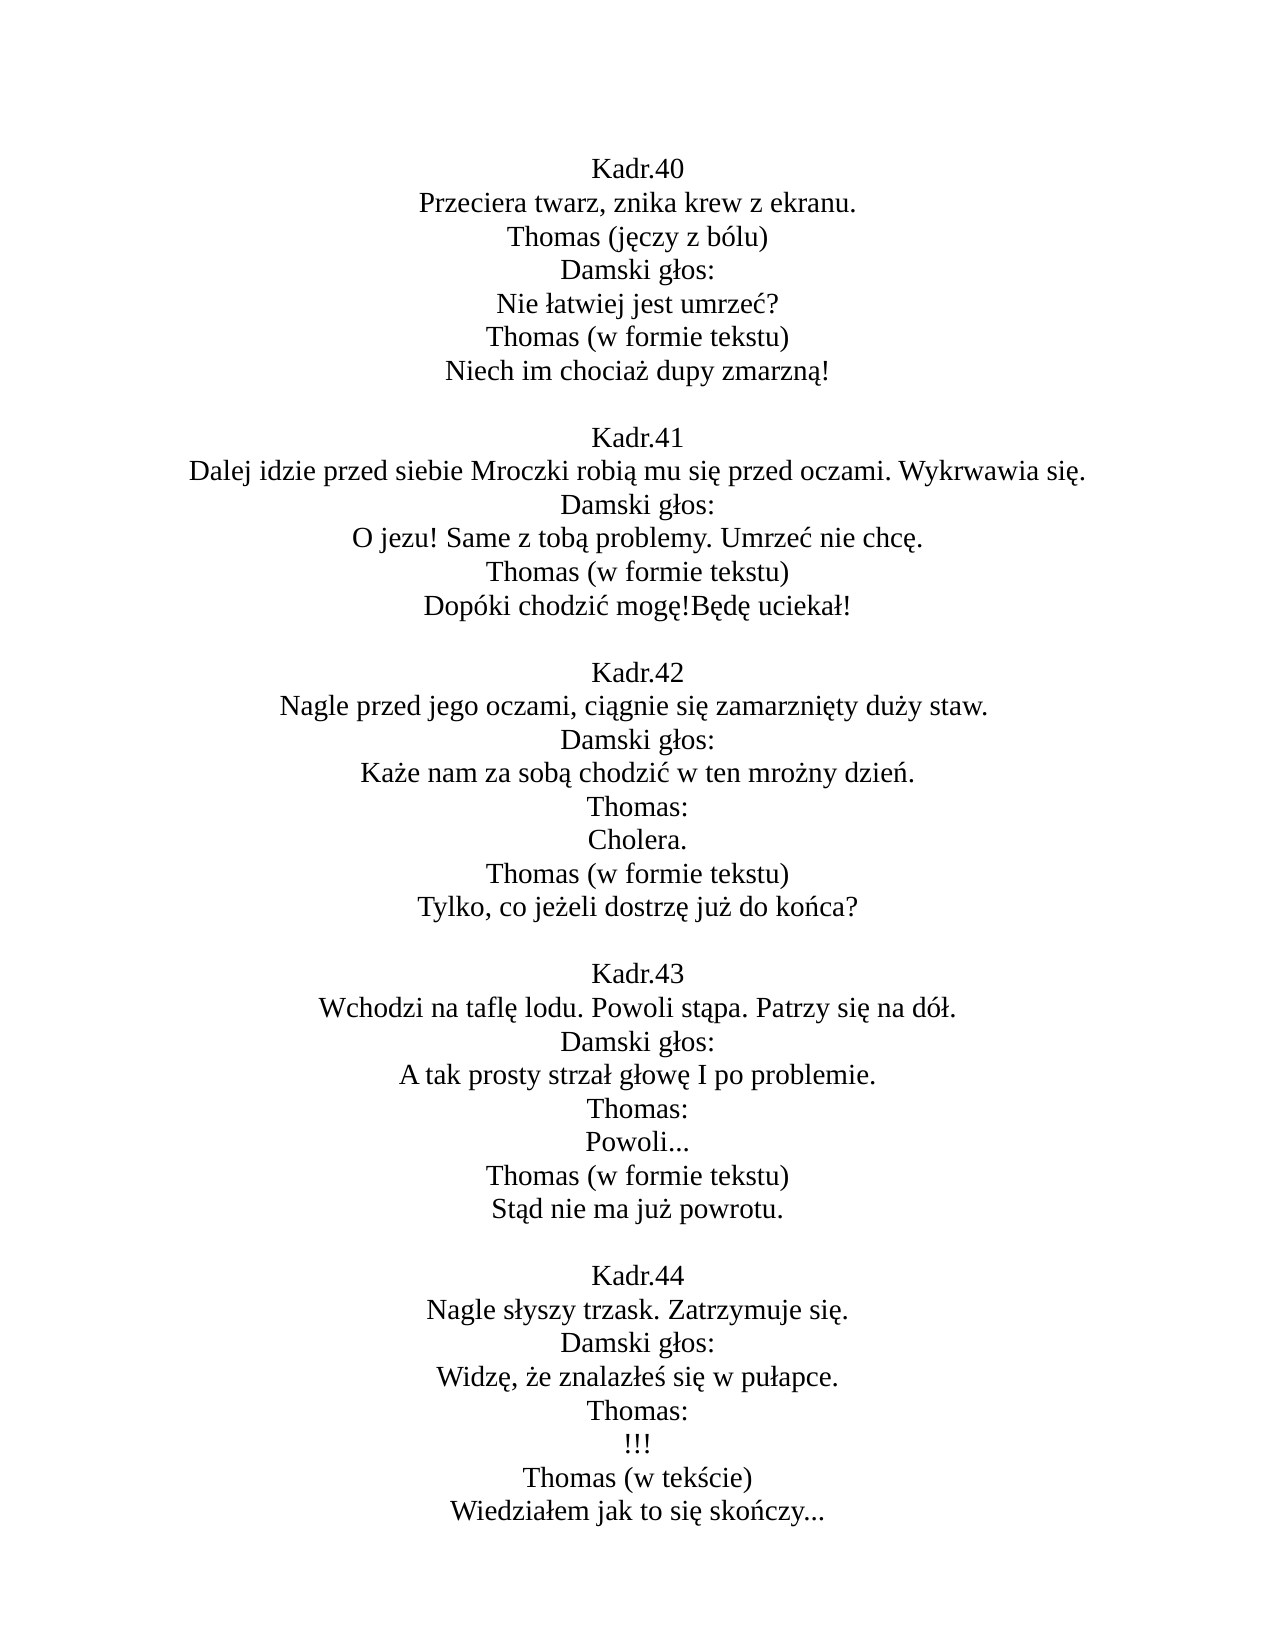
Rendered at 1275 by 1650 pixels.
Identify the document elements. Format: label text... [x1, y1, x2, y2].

text Thomas (w formie tekstu) [118, 554, 1157, 588]
text Kadr.42 [118, 655, 1157, 688]
text Wchodzi na taflę lodu. Powoli stąpa. Patrzy się na dół. [118, 990, 1157, 1024]
text Widzę, że znalazłeś się w pułapce. [118, 1359, 1157, 1393]
text Dopóki chodzić mogę!Będę uciekał! [118, 588, 1157, 621]
text Damski głos: [118, 487, 1157, 521]
text Thomas: [118, 1091, 1157, 1124]
text Nagle przed jego oczami, ciągnie się zamarznięty duży staw. [118, 688, 1157, 722]
text Kadr.40 [118, 152, 1157, 185]
text Damski głos: [118, 722, 1157, 755]
text Tylko, co jeżeli dostrzę już do końca? [118, 889, 1157, 923]
text Cholera. [118, 822, 1157, 856]
text Thomas (jęczy z bólu) [118, 219, 1157, 252]
text Przeciera twarz, znika krew z ekranu. [118, 185, 1157, 219]
text Niech im chociaż dupy zmarzną! [118, 353, 1157, 386]
text Dalej idzie przed siebie Mroczki robią mu się przed oczami. Wykrwawia się. [118, 453, 1157, 487]
text Damski głos: [118, 252, 1157, 286]
text Thomas (w formie tekstu) [118, 1158, 1157, 1191]
text Kadr.43 [118, 957, 1157, 990]
text Kadr.44 [118, 1258, 1157, 1292]
text Nagle słyszy trzask. Zatrzymuje się. [118, 1292, 1157, 1326]
text Thomas: [118, 789, 1157, 822]
text Wiedziałem jak to się skończy... [118, 1493, 1157, 1527]
text Damski głos: [118, 1326, 1157, 1359]
text Thomas (w formie tekstu) [118, 319, 1157, 353]
text Stąd nie ma już powrotu. [118, 1191, 1157, 1225]
text A tak prosty strzał głowę I po problemie. [118, 1057, 1157, 1091]
text Thomas: [118, 1393, 1157, 1426]
text Powoli... [118, 1124, 1157, 1158]
text Damski głos: [118, 1024, 1157, 1057]
text Nie łatwiej jest umrzeć? [118, 286, 1157, 319]
text Kadr.41 [118, 420, 1157, 453]
text O jezu! Same z tobą problemy. Umrzeć nie chcę. [118, 521, 1157, 554]
text Thomas (w formie tekstu) [118, 856, 1157, 889]
text Thomas (w tekście) [118, 1460, 1157, 1493]
text !!! [118, 1426, 1157, 1460]
text Każe nam za sobą chodzić w ten mrożny dzień. [118, 755, 1157, 789]
